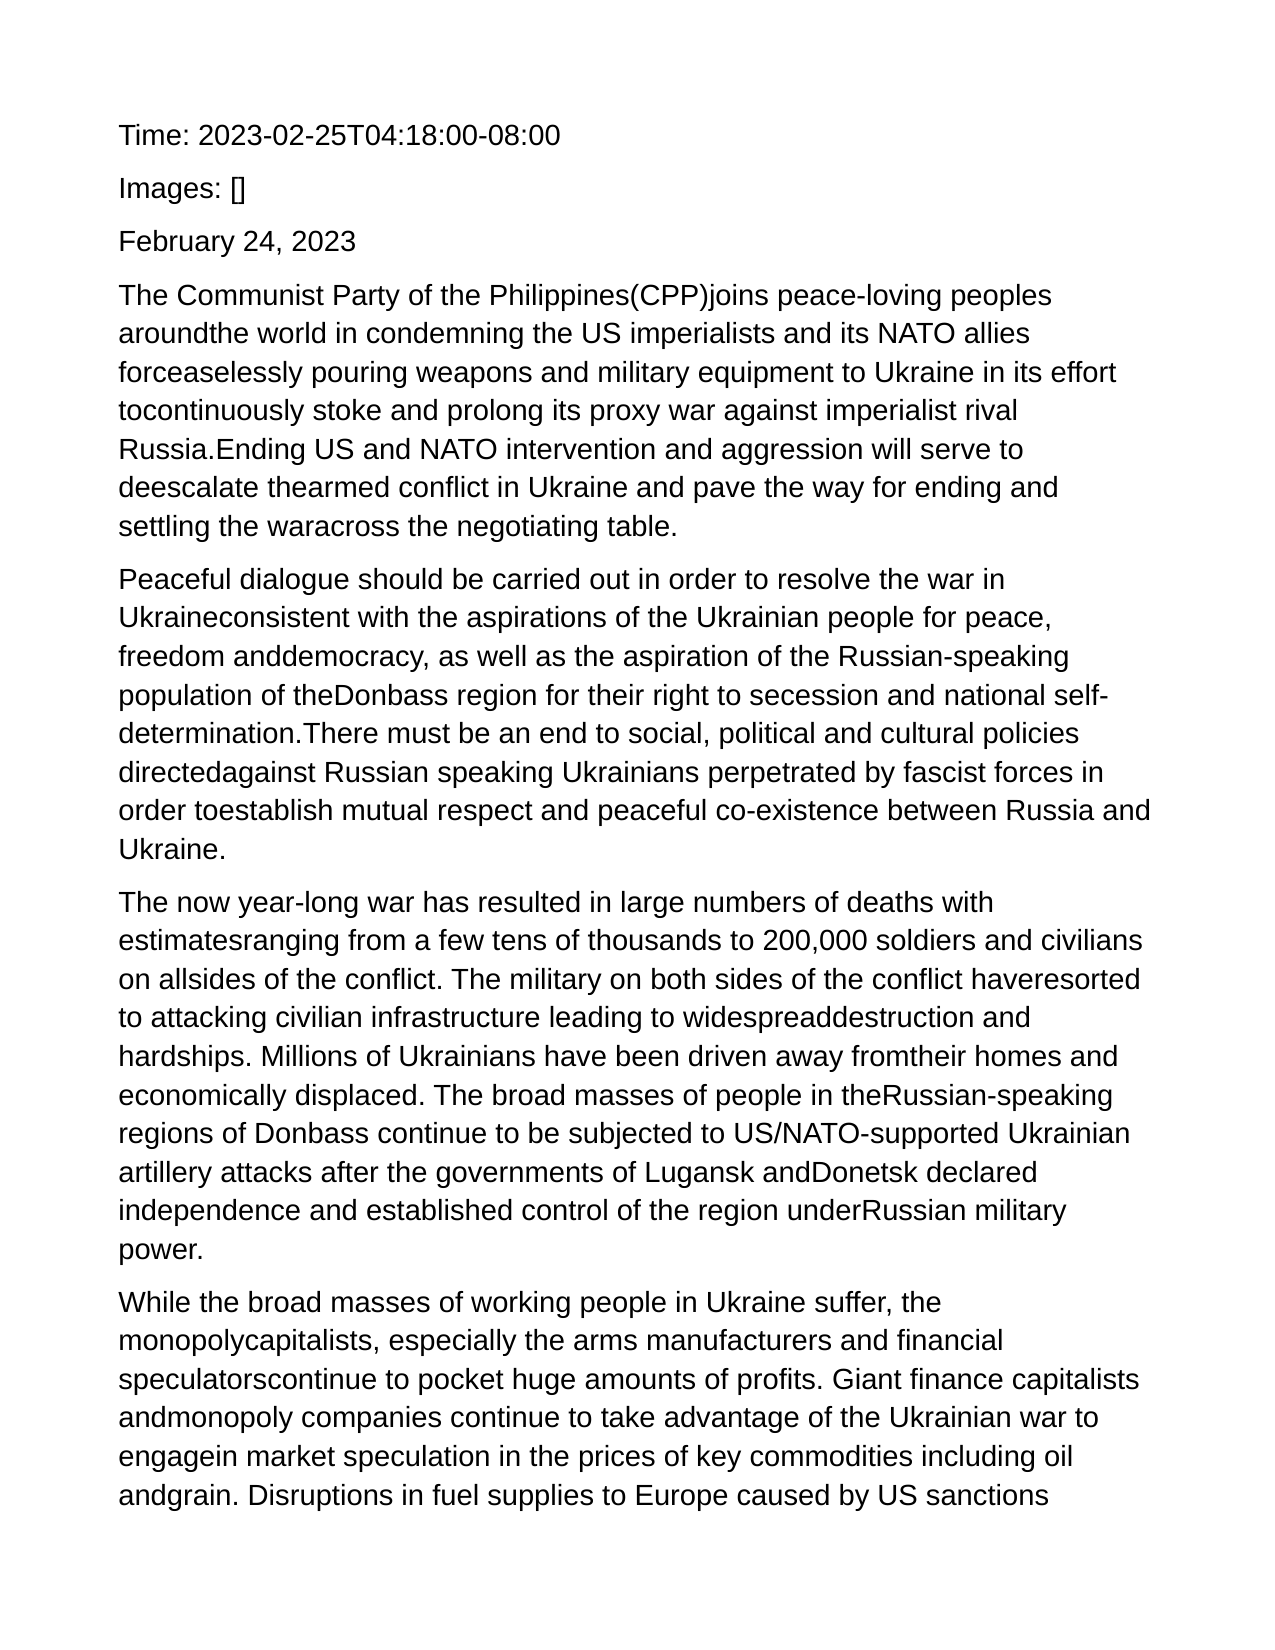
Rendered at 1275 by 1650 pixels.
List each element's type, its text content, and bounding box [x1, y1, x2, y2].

text Time: 2023-02-25T04:18:00-08:00 [118, 118, 1157, 152]
text February 24, 2023 [118, 224, 1157, 258]
text While the broad masses of working people in Ukraine suffer, the monopolycapitalists, especially the arms manufacturers and financial speculatorscontinue to pocket huge amounts of profits. Giant finance capitalists andmonopoly companies continue to take advantage of the Ukrainian war to engagein market speculation in the prices of key commodities including oil andgrain. Disruptions in fuel supplies to Europe caused by US sanctions [118, 1285, 1157, 1511]
text Images: [] [118, 171, 1157, 205]
text The Communist Party of the Philippines(CPP)joins peace-loving peoples aroundthe world in condemning the US imperialists and its NATO allies forceaselessly pouring weapons and military equipment to Ukraine in its effort tocontinuously stoke and prolong its proxy war against imperialist rival Russia.Ending US and NATO intervention and aggression will serve to deescalate thearmed conflict in Ukraine and pave the way for ending and settling the waracross the negotiating table. [118, 277, 1157, 542]
text The now year-long war has resulted in large numbers of deaths with estimatesranging from a few tens of thousands to 200,000 soldiers and civilians on allsides of the conflict. The military on both sides of the conflict haveresorted to attacking civilian infrastructure leading to widespreaddestruction and hardships. Millions of Ukrainians have been driven away fromtheir homes and economically displaced. The broad masses of people in theRussian-speaking regions of Donbass continue to be subjected to US/NATO-supported Ukrainian artillery attacks after the governments of Lugansk andDonetsk declared independence and established control of the region underRussian military power. [118, 885, 1157, 1265]
text Peaceful dialogue should be carried out in order to resolve the war in Ukraineconsistent with the aspirations of the Ukrainian people for peace, freedom anddemocracy, as well as the aspiration of the Russian-speaking population of theDonbass region for their right to secession and national self-determination.There must be an end to social, political and cultural policies directedagainst Russian speaking Ukrainians perpetrated by fascist forces in order toestablish mutual respect and peaceful co-existence between Russia and Ukraine. [118, 562, 1157, 865]
